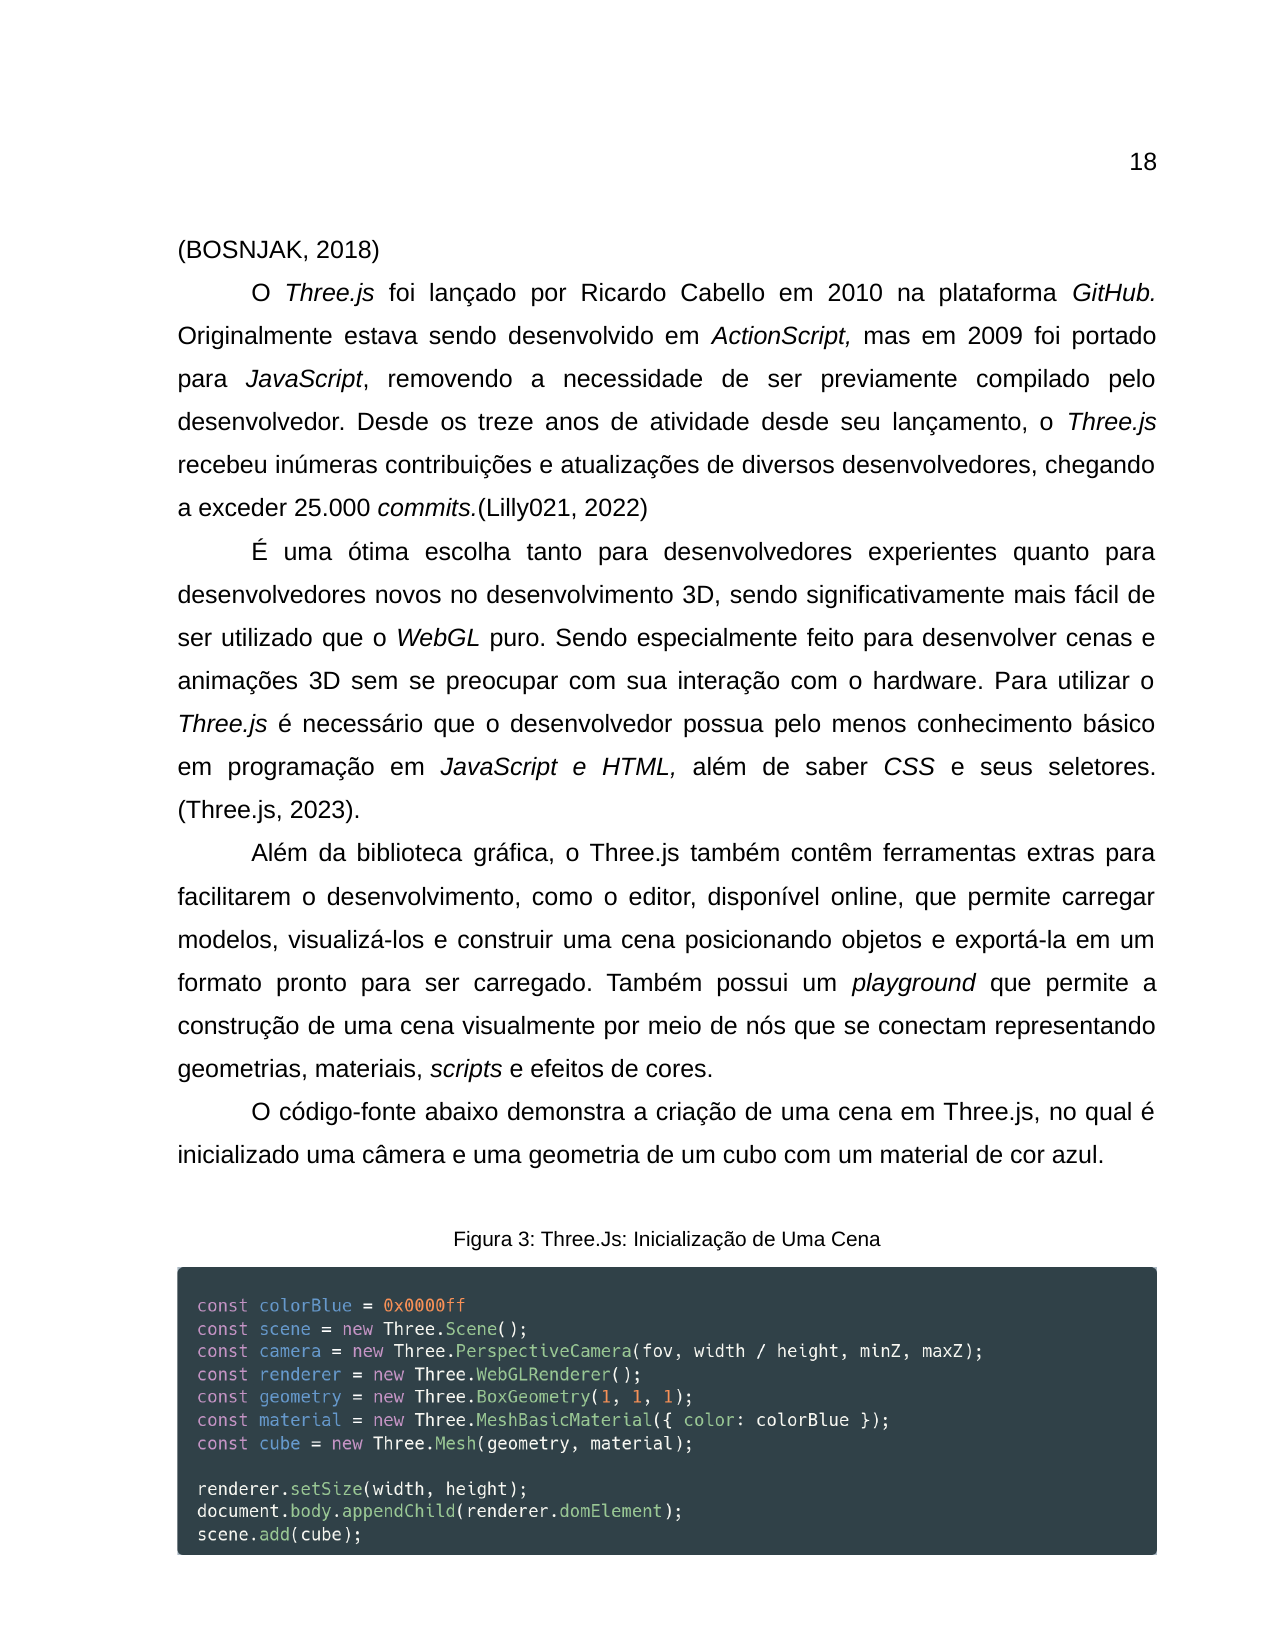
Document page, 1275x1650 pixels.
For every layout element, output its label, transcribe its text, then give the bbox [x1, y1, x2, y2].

text O código-fonte abaixo demonstra a criação de uma cena em Three.js, no qual é inicializado uma câmera e uma geometria de um cubo com um material de cor azul. [177, 1097, 1157, 1169]
text Além da biblioteca gráfica, o Three.js também contêm ferramentas extras para facilitarem o desenvolvimento, como o editor, disponível online, que permite carregar modelos, visualizá-los e construir uma cena posicionando objetos e exportá-la em um formato pronto para ser carregado. Também possui um playground que permite a construção de uma cena visualmente por meio de nós que se conectam representando geometrias, materiais, scripts e efeitos de cores. [177, 838, 1157, 1083]
text O Three.js foi lançado por Ricardo Cabello em 2010 na plataforma GitHub. Originalmente estava sendo desenvolvido em ActionScript, mas em 2009 foi portado para JavaScript, removendo a necessidade de ser previamente compilado pelo desenvolvedor. Desde os treze anos de atividade desde seu lançamento, o Three.js recebeu inúmeras contribuições e atualizações de diversos desenvolvedores, chegando a exceder 25.000 commits.(Lilly021, 2022) [177, 278, 1157, 522]
text É uma ótima escolha tanto para desenvolvedores experientes quanto para desenvolvedores novos no desenvolvimento 3D, sendo significativamente mais fácil de ser utilizado que o WebGL puro. Sendo especialmente feito para desenvolver cenas e animações 3D sem se preocupar com sua interação com o hardware. Para utilizar o Three.js é necessário que o desenvolvedor possua pelo menos conhecimento básico em programação em JavaScript e HTML, além de saber CSS e seus seletores. (Three.js, 2023). [177, 537, 1157, 824]
text (BOSNJAK, 2018) [177, 235, 1157, 263]
picture [177, 1267, 1157, 1555]
text Figura 3: Three.Js: Inicialização de Uma Cena [177, 1227, 1157, 1251]
